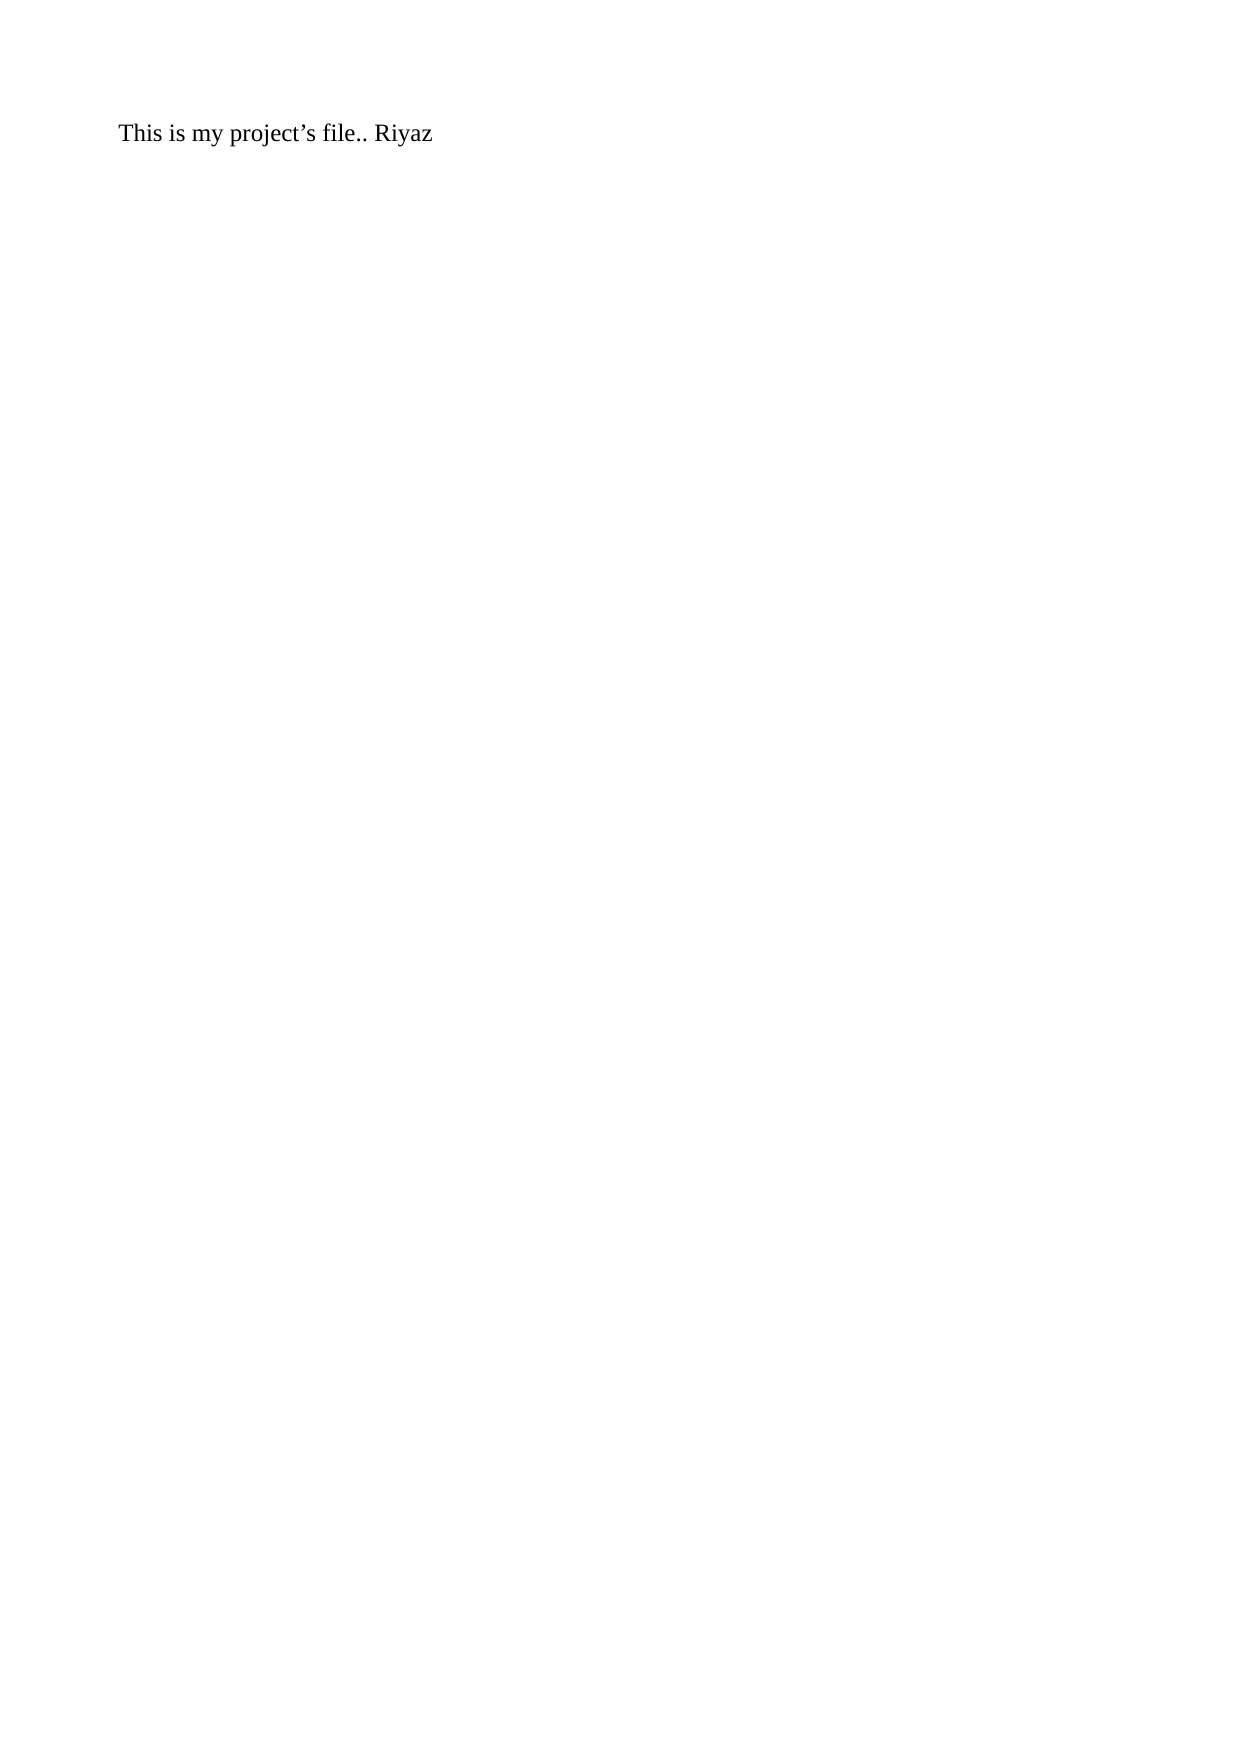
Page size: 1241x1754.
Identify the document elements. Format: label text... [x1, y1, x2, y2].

text This is my project’s file.. Riyaz [118, 118, 1122, 147]
